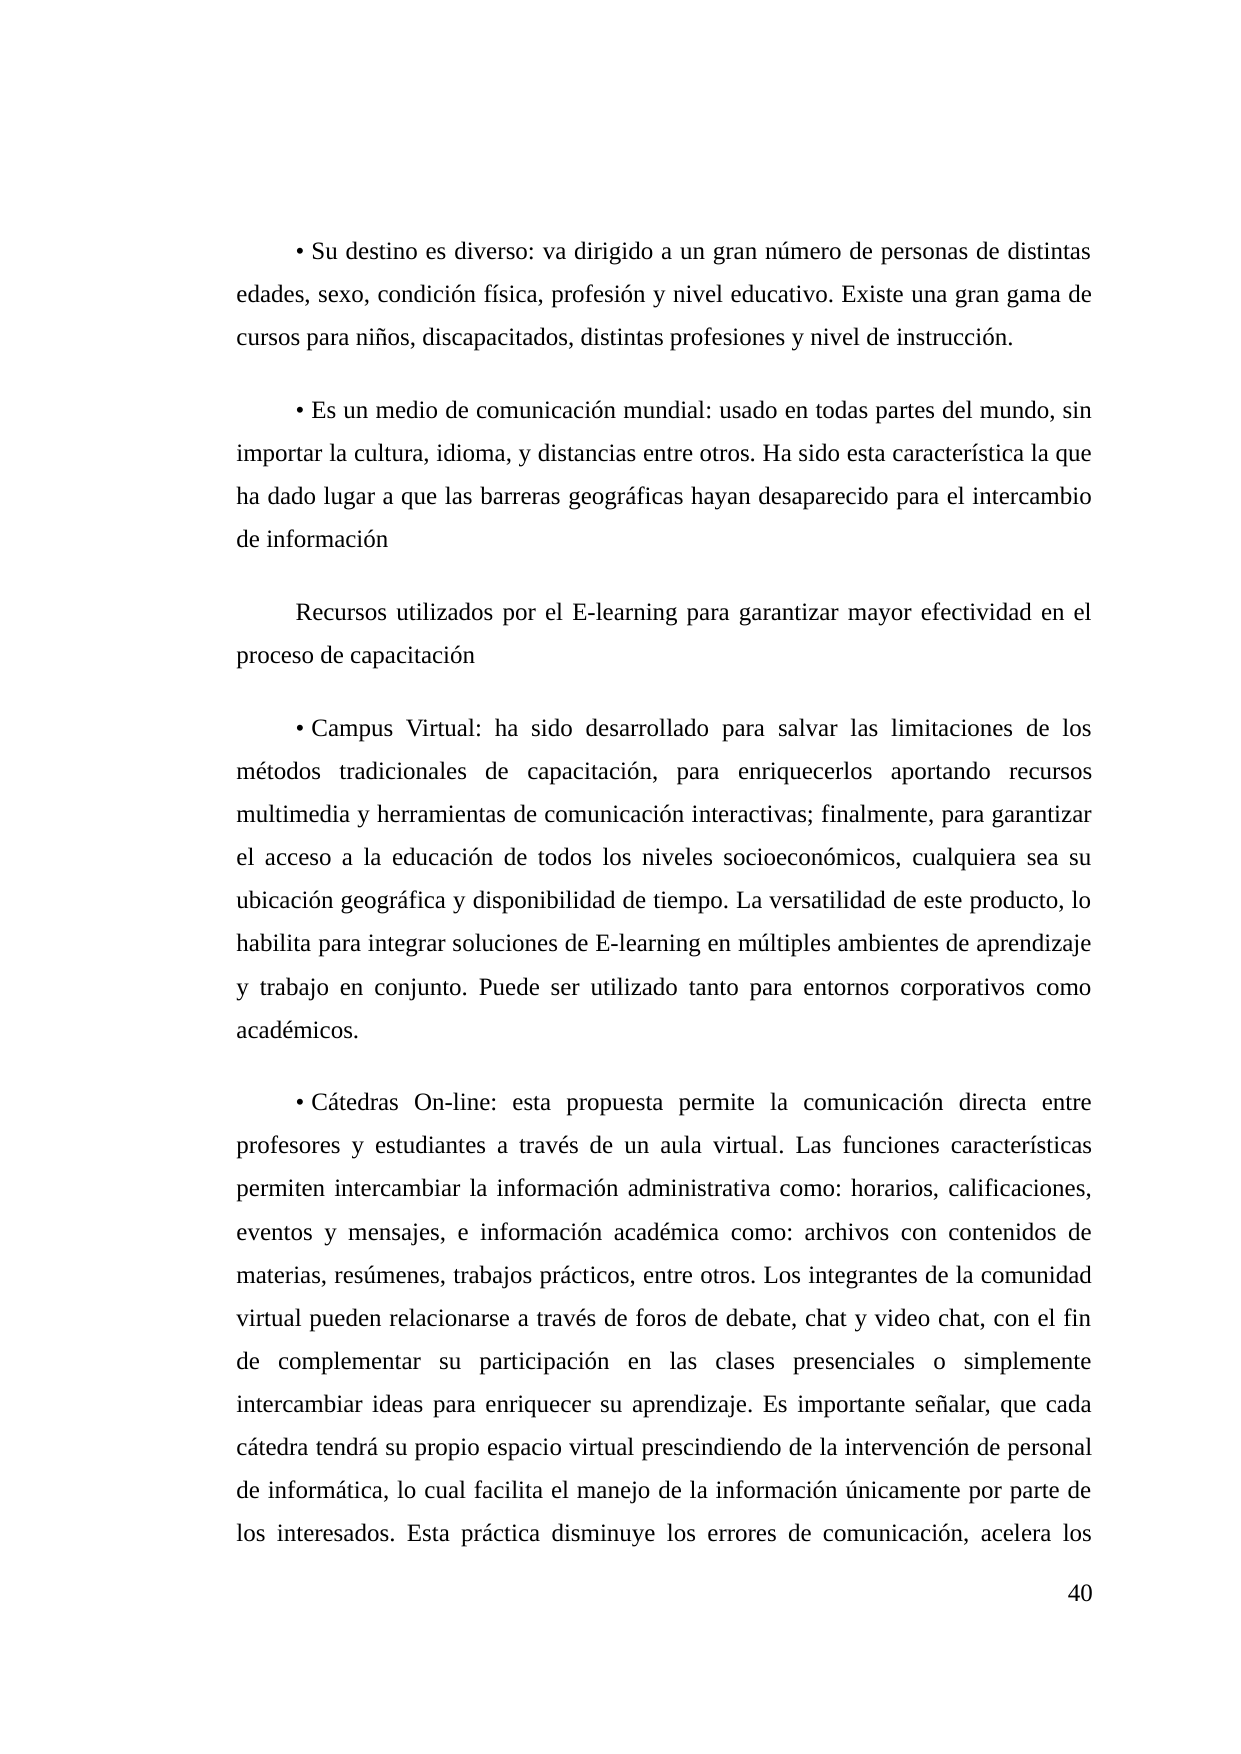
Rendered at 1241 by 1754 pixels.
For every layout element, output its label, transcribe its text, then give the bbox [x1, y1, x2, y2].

text Recursos utilizados por el E-learning para garantizar mayor efectividad en el proceso de capacitación [236, 597, 1093, 669]
text • Su destino es diverso: va dirigido a un gran número de personas de distintas edades, sexo, condición física, profesión y nivel educativo. Existe una gran gama de cursos para niños, discapacitados, distintas profesiones y nivel de instrucción. [236, 236, 1093, 351]
text • Es un medio de comunicación mundial: usado en todas partes del mundo, sin importar la cultura, idioma, y distancias entre otros. Ha sido esta característica la que ha dado lugar a que las barreras geográficas hayan desaparecido para el intercambio de información [236, 395, 1093, 553]
text • Cátedras On-line: esta propuesta permite la comunicación directa entre profesores y estudiantes a través de un aula virtual. Las funciones características permiten intercambiar la información administrativa como: horarios, calificaciones, eventos y mensajes, e información académica como: archivos con contenidos de materias, resúmenes, trabajos prácticos, entre otros. Los integrantes de la comunidad virtual pueden relacionarse a través de foros de debate, chat y video chat, con el fin de complementar su participación en las clases presenciales o simplemente intercambiar ideas para enriquecer su aprendizaje. Es importante señalar, que cada cátedra tendrá su propio espacio virtual prescindiendo de la intervención de personal de informática, lo cual facilita el manejo de la información únicamente por parte de los interesados. Esta práctica disminuye los errores de comunicación, acelera los [236, 1087, 1093, 1547]
text • Campus Virtual: ha sido desarrollado para salvar las limitaciones de los métodos tradicionales de capacitación, para enriquecerlos aportando recursos multimedia y herramientas de comunicación interactivas; finalmente, para garantizar el acceso a la educación de todos los niveles socioeconómicos, cualquiera sea su ubicación geográfica y disponibilidad de tiempo. La versatilidad de este producto, lo habilita para integrar soluciones de E-learning en múltiples ambientes de aprendizaje y trabajo en conjunto. Puede ser utilizado tanto para entornos corporativos como académicos. [236, 713, 1093, 1043]
